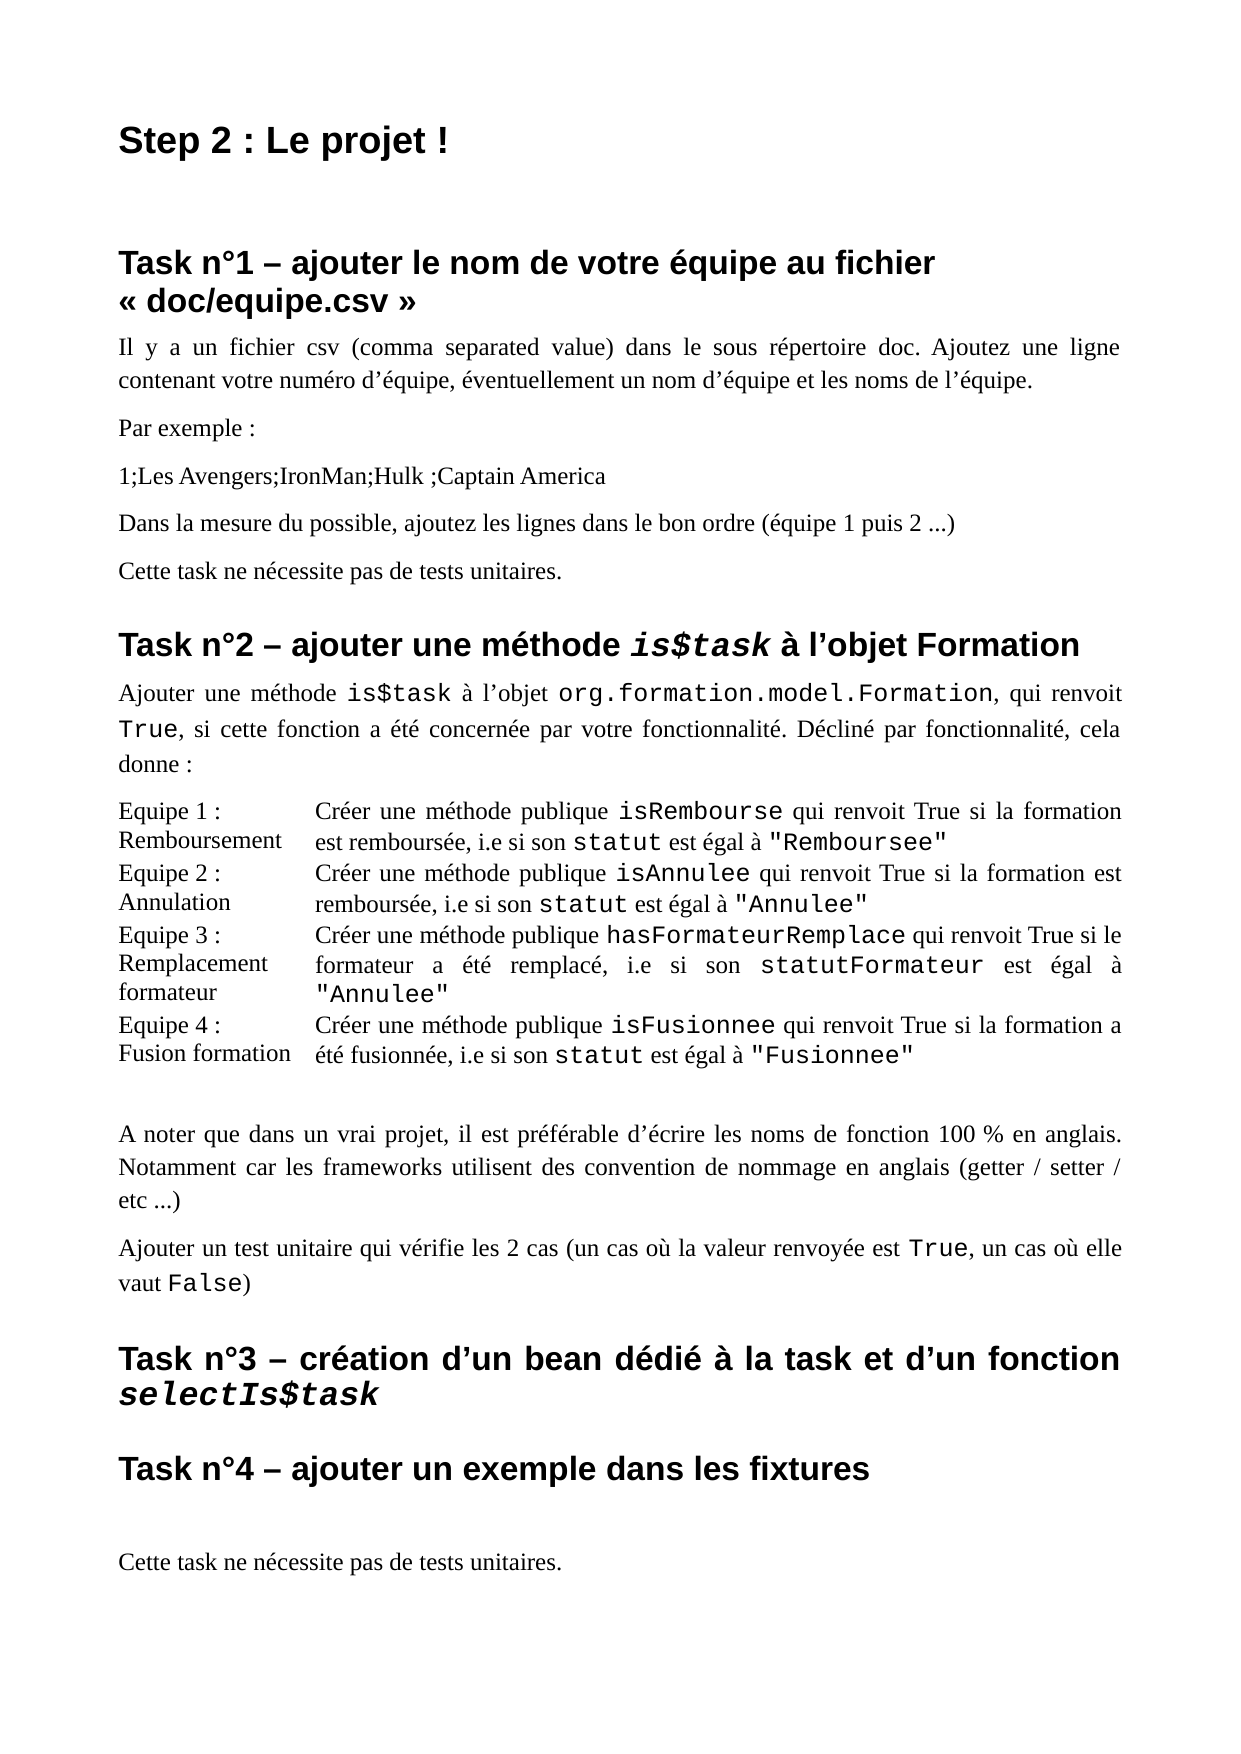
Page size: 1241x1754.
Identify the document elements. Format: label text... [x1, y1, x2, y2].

subtitle Step 2 : Le projet ! [118, 118, 1122, 162]
table_header Créer une méthode publique isRembourse qui renvoit True si la formation est remboursée, i.e si son statut est égal à "Remboursee" [315, 796, 1122, 858]
subtitle Task n°4 – ajouter un exemple dans les fixtures [118, 1448, 1122, 1487]
table_header Equipe 1 : Remboursement [118, 796, 315, 858]
subtitle Task n°3 – création d’un bean dédié à la task et d’un fonction selectIs$task [118, 1338, 1122, 1415]
subtitle Task n°1 – ajouter le nom de votre équipe au fichier « doc/equipe.csv » [118, 243, 1122, 320]
table_cell Créer une méthode publique hasFormateurRemplace qui renvoit True si le formateur a été remplacé, i.e si son statutFormateur est égal à "Annulee" [315, 920, 1122, 1010]
table_cell Equipe 4 : Fusion formation [118, 1010, 315, 1071]
table_cell Créer une méthode publique isAnnulee qui renvoit True si la formation est remboursée, i.e si son statut est égal à "Annulee" [315, 858, 1122, 920]
text Ajouter un test unitaire qui vérifie les 2 cas (un cas où la valeur renvoyée est True, un cas où elle vaut False) [118, 1233, 1122, 1298]
table_cell Equipe 3 : Remplacement formateur [118, 920, 315, 1010]
table_cell Créer une méthode publique isFusionnee qui renvoit True si la formation a été fusionnée, i.e si son statut est égal à "Fusionnee" [315, 1010, 1122, 1071]
text Cette task ne nécessite pas de tests unitaires. [118, 556, 1122, 585]
text Ajouter une méthode is$task à l’objet org.formation.model.Formation, qui renvoit True, si cette fonction a été concernée par votre fonctionnalité. Décliné par fonctionnalité, cela donne : [118, 678, 1122, 777]
table_cell Equipe 2 : Annulation [118, 858, 315, 920]
text Par exemple : [118, 413, 1122, 442]
subtitle Task n°2 – ajouter une méthode is$task à l’objet Formation [118, 624, 1122, 666]
text Dans la mesure du possible, ajoutez les lignes dans le bon ordre (équipe 1 puis 2 ...) [118, 508, 1122, 537]
text A noter que dans un vrai projet, il est préférable d’écrire les noms de fonction 100 % en anglais. Notamment car les frameworks utilisent des convention de nommage en anglais (getter / setter / etc ...) [118, 1119, 1122, 1214]
text 1;Les Avengers;IronMan;Hulk ;Captain America [118, 461, 1122, 489]
text Cette task ne nécessite pas de tests unitaires. [118, 1547, 1122, 1576]
text Il y a un fichier csv (comma separated value) dans le sous répertoire doc. Ajoutez une ligne contenant votre numéro d’équipe, éventuellement un nom d’équipe et les noms de l’équipe. [118, 332, 1122, 394]
